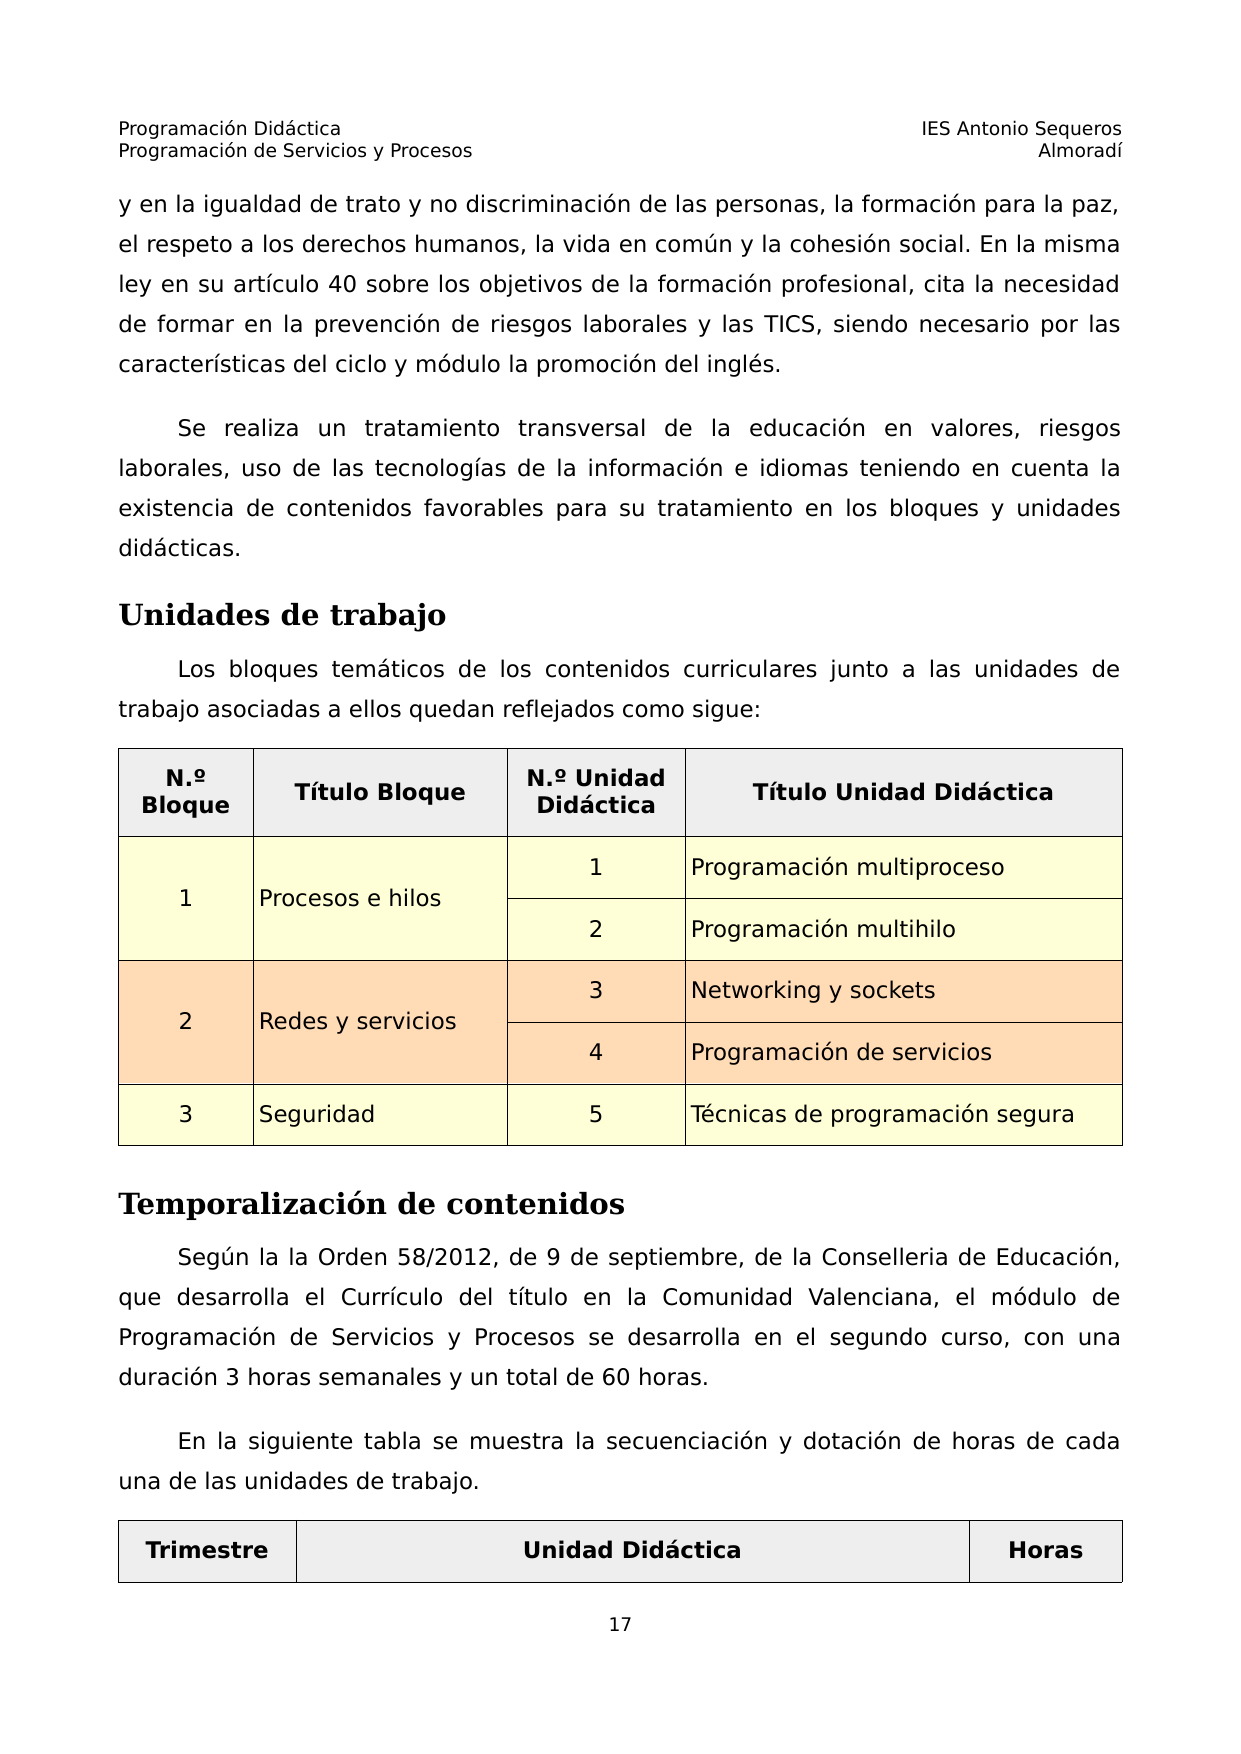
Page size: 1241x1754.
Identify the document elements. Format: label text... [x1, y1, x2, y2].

table_header Título Unidad Didáctica [686, 749, 1122, 836]
text y en la igualdad de trato y no discriminación de las personas, la formación para la paz, el respeto a los derechos humanos, la vida en común y la cohesión social. En la misma ley en su artículo 40 sobre los objetivos de la formación profesional, cita la necesidad de formar en la prevención de riesgos laborales y las TICS, siendo necesario por las características del ciclo y módulo la promoción del inglés. [118, 191, 1122, 378]
table_header Horas [970, 1521, 1122, 1582]
table_cell 3 [119, 1085, 253, 1145]
table_cell 1 [508, 837, 685, 898]
table_header Unidad Didáctica [297, 1521, 969, 1582]
subtitle Unidades de trabajo [118, 598, 1122, 633]
table_cell 2 [119, 961, 253, 1083]
text Según la la Orden 58/2012, de 9 de septiembre, de la Conselleria de Educación, que desarrolla el Currículo del título en la Comunidad Valenciana, el módulo de Programación de Servicios y Procesos se desarrolla en el segundo curso, con una duración 3 horas semanales y un total de 60 horas. [118, 1244, 1122, 1391]
table_cell Seguridad [254, 1085, 507, 1145]
table_cell Programación multihilo [686, 899, 1122, 960]
table_cell Procesos e hilos [254, 837, 507, 960]
text Los bloques temáticos de los contenidos curriculares junto a las unidades de trabajo asociadas a ellos quedan reflejados como sigue: [118, 656, 1122, 723]
table_cell Redes y servicios [254, 961, 507, 1083]
table_cell 3 [508, 961, 685, 1022]
table_cell 4 [508, 1023, 685, 1083]
table_cell 1 [119, 837, 253, 960]
table_header N.º Unidad Didáctica [508, 749, 685, 836]
table_cell Programación multiproceso [686, 837, 1122, 898]
subtitle Temporalización de contenidos [118, 1187, 1122, 1221]
table_cell Técnicas de programación segura [686, 1085, 1122, 1145]
table_header Título Bloque [254, 749, 507, 836]
table_cell Networking y sockets [686, 961, 1122, 1022]
table_cell 2 [508, 899, 685, 960]
table_header N.º Bloque [119, 749, 253, 836]
table_cell Programación de servicios [686, 1023, 1122, 1083]
text Se realiza un tratamiento transversal de la educación en valores, riesgos laborales, uso de las tecnologías de la información e idiomas teniendo en cuenta la existencia de contenidos favorables para su tratamiento en los bloques y unidades didácticas. [118, 415, 1122, 562]
table_header Trimestre [119, 1521, 296, 1582]
text En la siguiente tabla se muestra la secuenciación y dotación de horas de cada una de las unidades de trabajo. [118, 1428, 1122, 1495]
table_cell 5 [508, 1085, 685, 1145]
